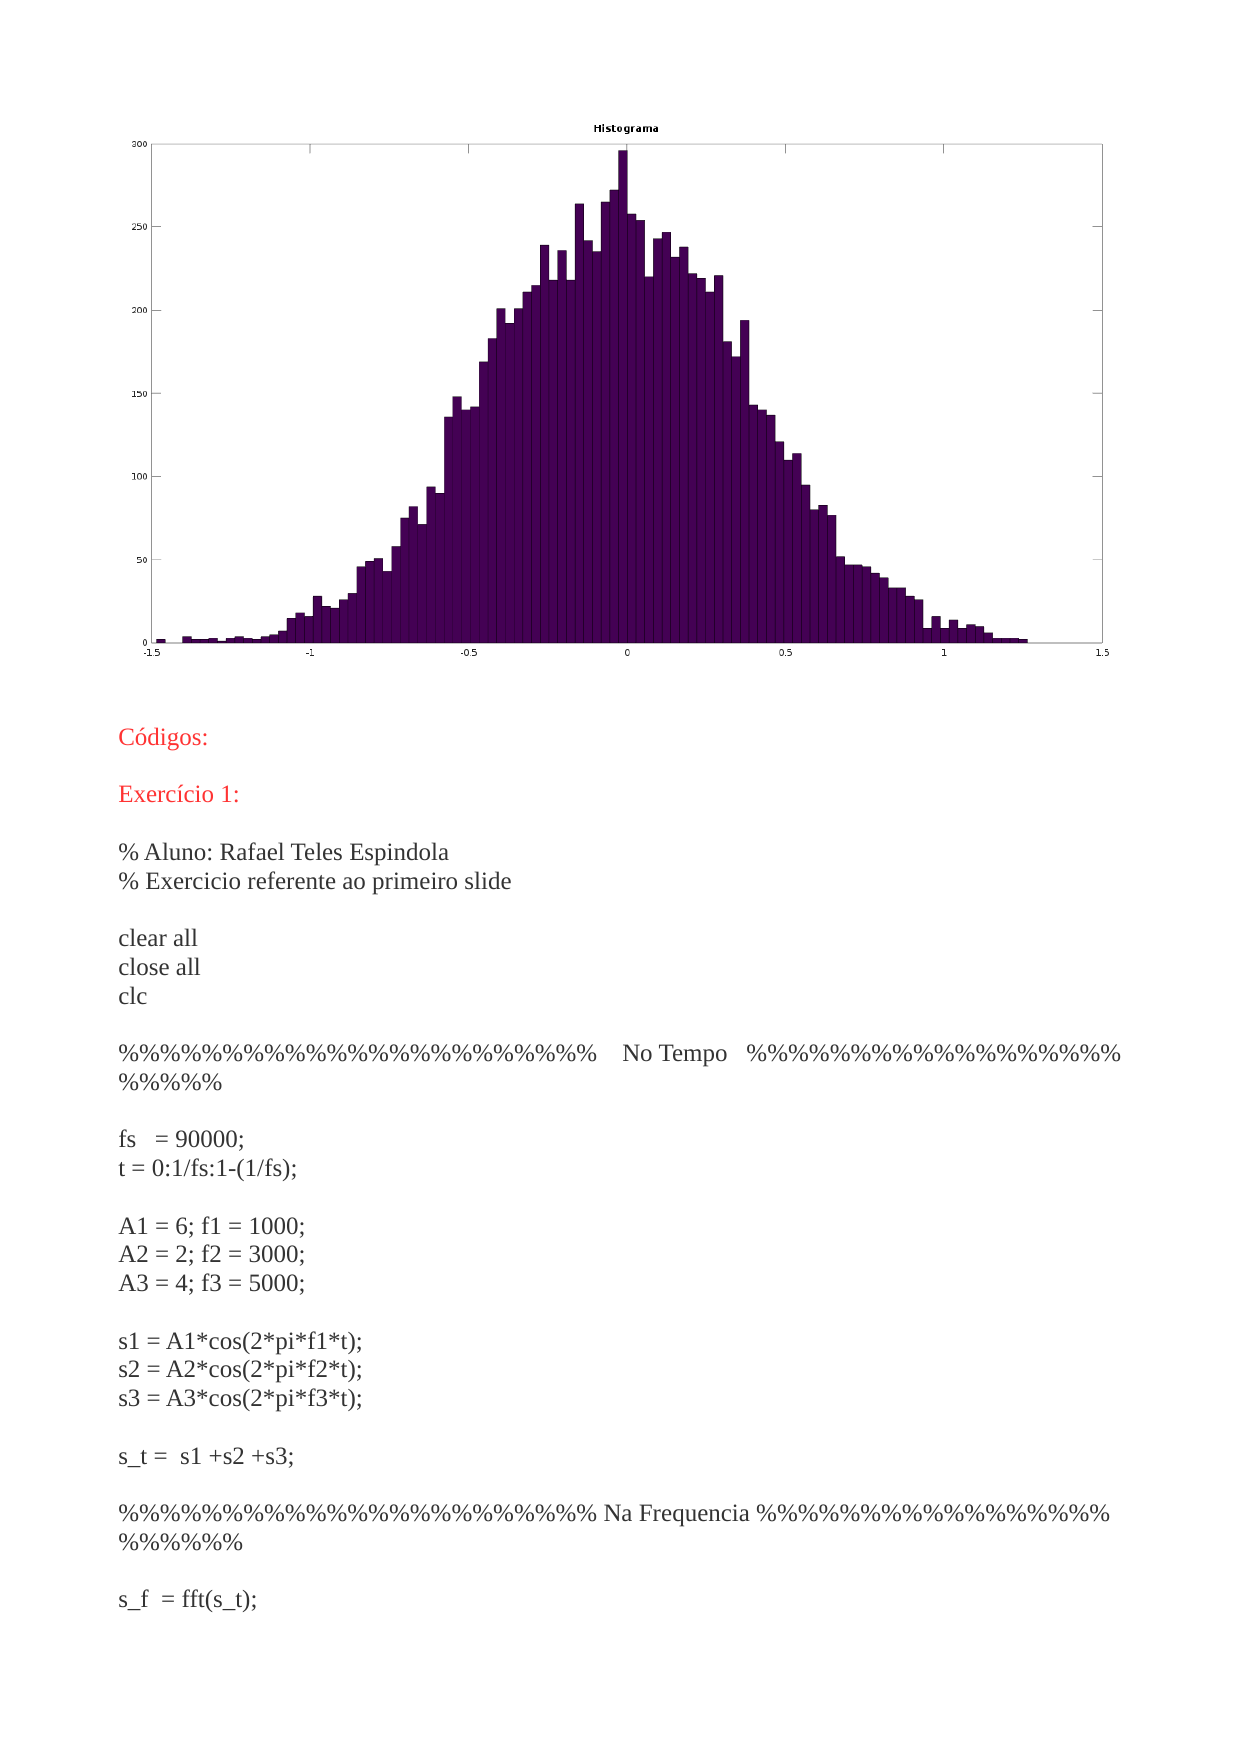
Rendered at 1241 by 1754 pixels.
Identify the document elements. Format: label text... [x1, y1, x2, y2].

text Exercício 1: [118, 779, 1122, 808]
text A3 = 4; f3 = 5000; [118, 1268, 1122, 1297]
text fs = 90000; [118, 1124, 1122, 1153]
text A1 = 6; f1 = 1000; [118, 1211, 1122, 1239]
text close all [118, 952, 1122, 981]
text clc [118, 981, 1122, 1009]
text s2 = A2*cos(2*pi*f2*t); [118, 1354, 1122, 1383]
text %%%%%%%%%%%%%%%%%%%%%%% Na Frequencia %%%%%%%%%%%%%%%%%%%%%%% [118, 1498, 1122, 1556]
text clear all [118, 923, 1122, 952]
text Códigos: [118, 722, 1122, 751]
text t = 0:1/fs:1-(1/fs); [118, 1153, 1122, 1182]
text s1 = A1*cos(2*pi*f1*t); [118, 1326, 1122, 1354]
text %%%%%%%%%%%%%%%%%%%%%%% No Tempo %%%%%%%%%%%%%%%%%%%%%%% [118, 1038, 1122, 1096]
text s_f = fft(s_t); [118, 1584, 1122, 1613]
text % Aluno: Rafael Teles Espindola [118, 837, 1122, 866]
picture [118, 118, 1123, 665]
text A2 = 2; f2 = 3000; [118, 1239, 1122, 1268]
text % Exercicio referente ao primeiro slide [118, 866, 1122, 894]
text s_t = s1 +s2 +s3; [118, 1441, 1122, 1469]
text s3 = A3*cos(2*pi*f3*t); [118, 1383, 1122, 1412]
